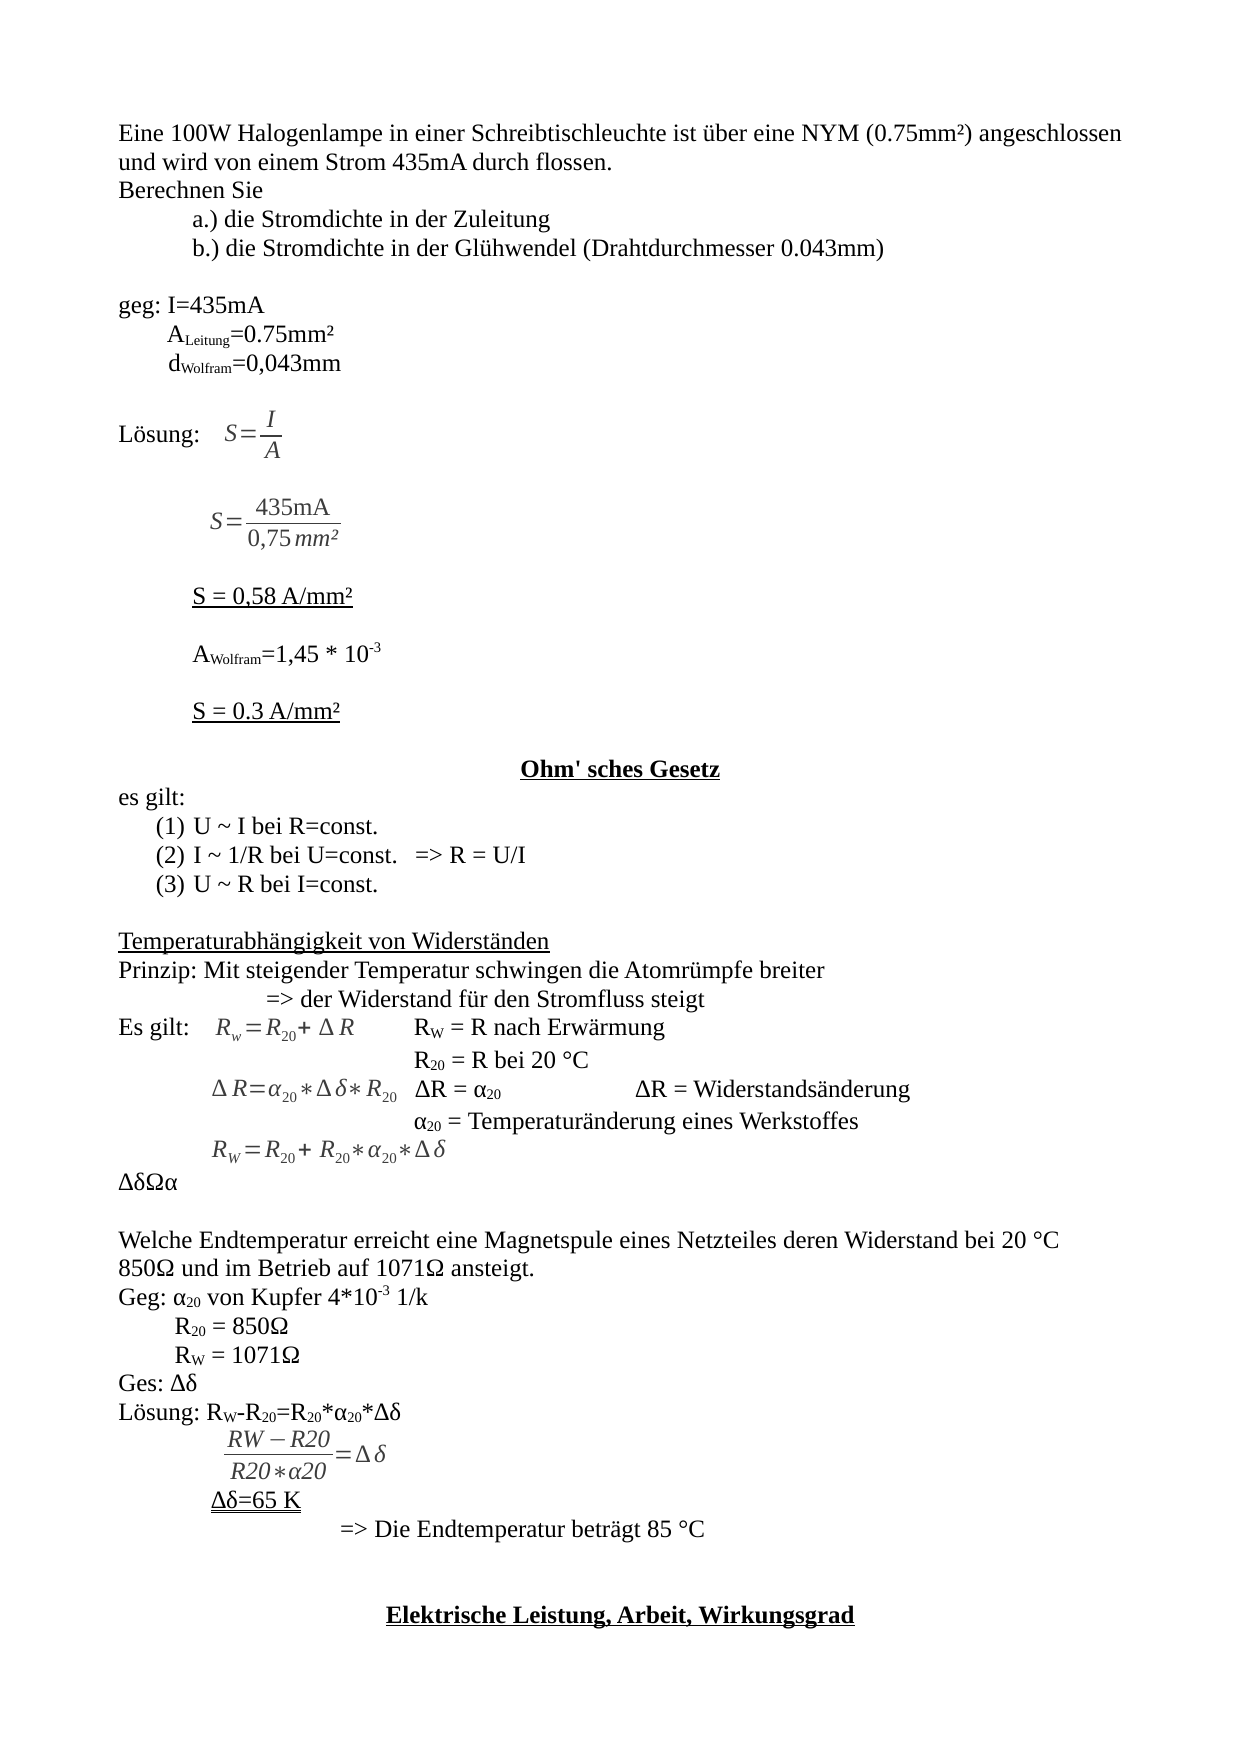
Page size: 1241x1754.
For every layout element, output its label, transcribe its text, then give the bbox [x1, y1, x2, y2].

list U ~ R bei I=const. [156, 869, 1122, 897]
text Temperaturabhängigkeit von Widerständen [118, 926, 1122, 955]
text R20 = R bei 20 °C [118, 1045, 1122, 1074]
text a.) die Stromdichte in der Zuleitung [118, 204, 1122, 233]
text => Die Endtemperatur beträgt 85 °C [118, 1514, 1122, 1542]
text S = 0.3 A/mm² [118, 696, 1122, 725]
text Berechnen Sie [118, 176, 1122, 204]
text α20 = Temperaturänderung eines Werkstoffes [118, 1106, 1122, 1135]
text es gilt: [118, 782, 1122, 811]
text Geg: α20 von Kupfer 4*10-3 1/k [118, 1282, 1122, 1311]
text ALeitung=0.75mm² [118, 319, 1122, 348]
text Welche Endtemperatur erreicht eine Magnetspule eines Netzteiles deren Widerstand bei 20 °C 850Ω und im Betrieb auf 1071Ω ansteigt. [118, 1225, 1122, 1282]
text RW = 1071Ω [118, 1340, 1122, 1368]
text => der Widerstand für den Stromfluss steigt [118, 984, 1122, 1012]
text Ges: ∆δ [118, 1368, 1122, 1397]
text AWolfram=1,45 * 10-3 [118, 639, 1122, 667]
list U ~ I bei R=const. [156, 811, 1122, 840]
text Lösung: [118, 406, 1122, 465]
text Ohm' sches Gesetz [118, 754, 1122, 782]
text Elektrische Leistung, Arbeit, Wirkungsgrad [118, 1600, 1122, 1629]
text R20 = 850Ω [118, 1311, 1122, 1340]
text Es gilt: RW = R nach Erwärmung [118, 1012, 1122, 1045]
text ∆R = α20 ∆R = Widerstandsänderung [118, 1074, 1122, 1106]
text ∆δΩα [118, 1167, 1122, 1196]
text dWolfram=0,043mm [118, 348, 1122, 377]
text geg: I=435mA [118, 291, 1122, 319]
text S = 0,58 A/mm² [118, 581, 1122, 610]
text Prinzip: Mit steigender Temperatur schwingen die Atomrümpfe breiter [118, 955, 1122, 984]
text b.) die Stromdichte in der Glühwendel (Drahtdurchmesser 0.043mm) [118, 233, 1122, 262]
list I ~ 1/R bei U=const. => R = U/I [156, 840, 1122, 869]
text ∆δ=65 K [118, 1485, 1122, 1514]
text Lösung: RW-R20=R20*α20*∆δ [118, 1397, 1122, 1426]
text Eine 100W Halogenlampe in einer Schreibtischleuchte ist über eine NYM (0.75mm²) angeschlossen und wird von einem Strom 435mA durch flossen. [118, 118, 1122, 176]
